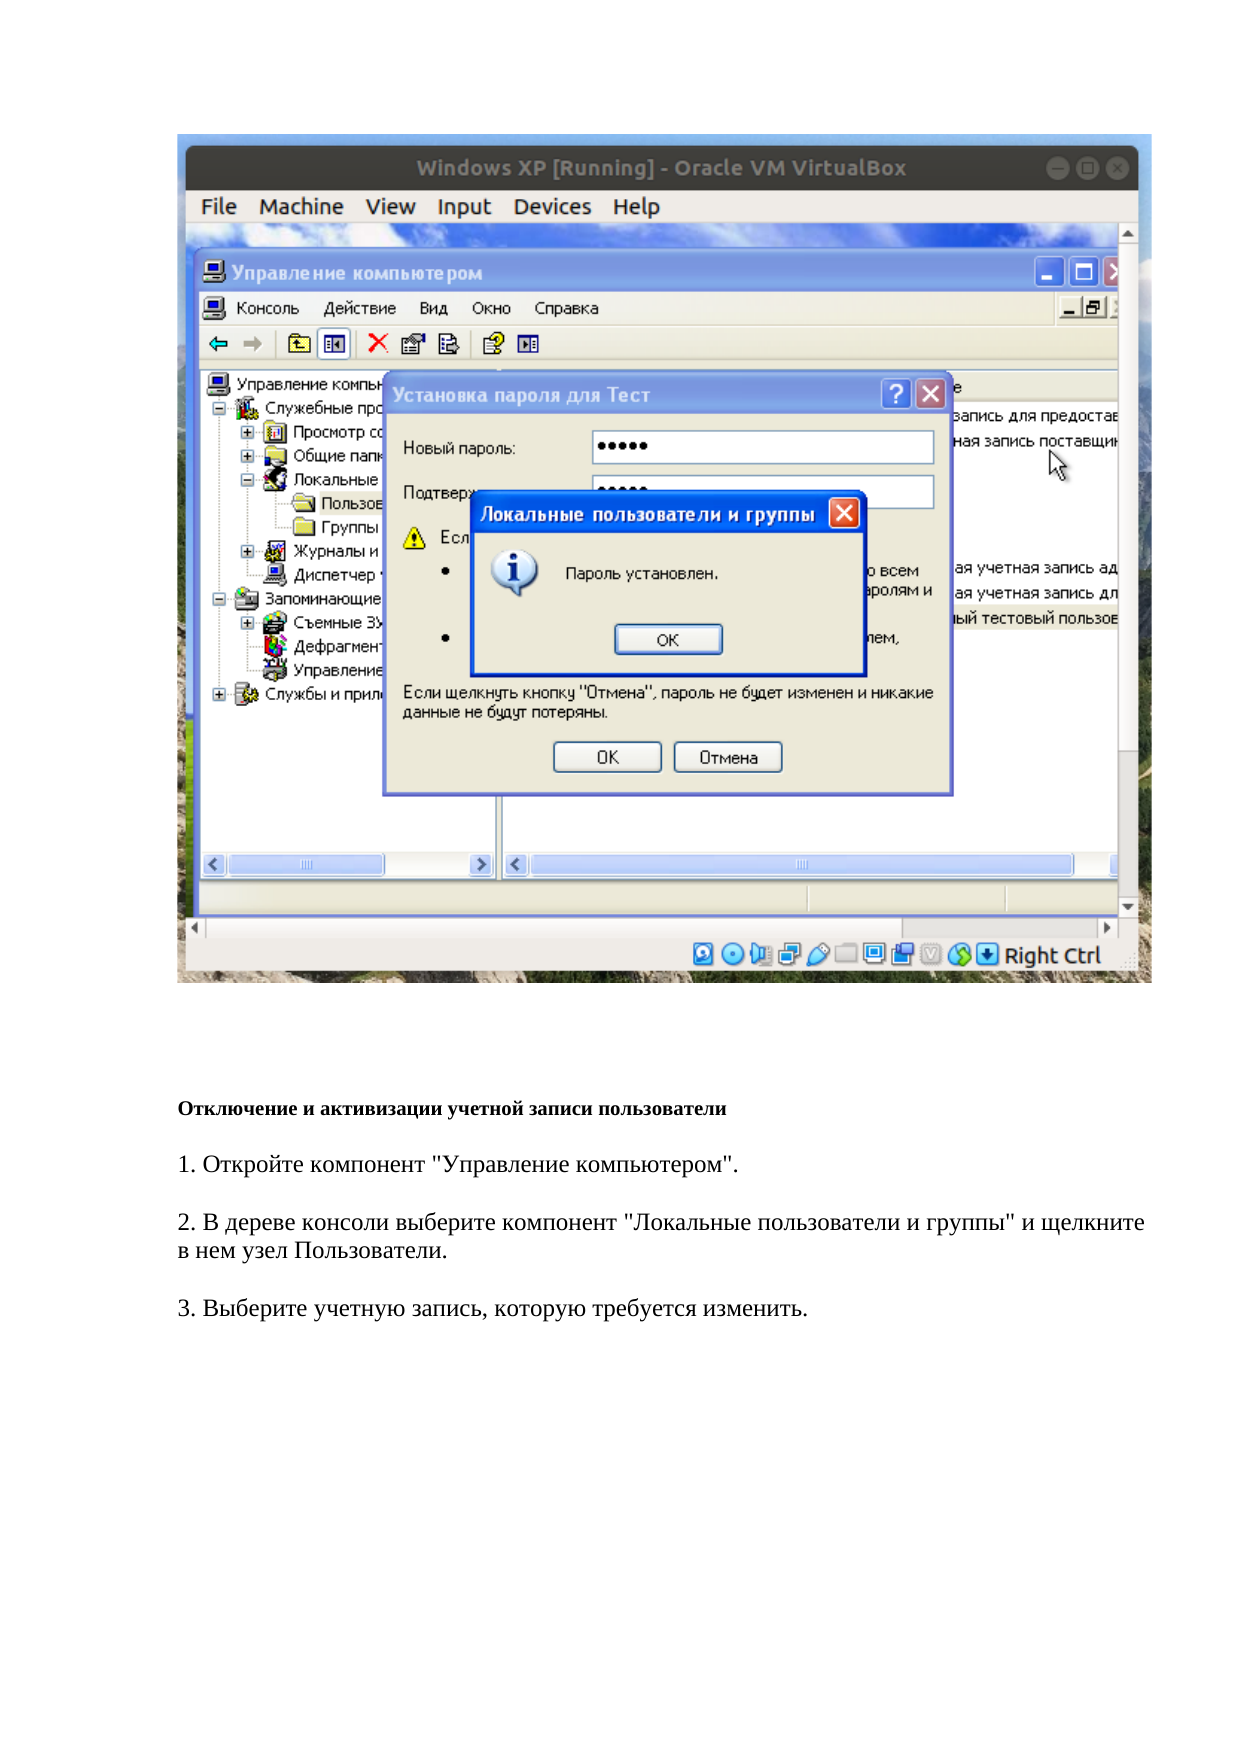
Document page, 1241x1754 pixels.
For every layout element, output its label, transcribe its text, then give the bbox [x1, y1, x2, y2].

text Отключение и активизации учетной записи пользователи [177, 1096, 1152, 1119]
picture [177, 134, 1152, 983]
text 2. В дереве консоли выберите компонент "Локальные пользователи и группы" и щелкните в нем узел Пользователи. [177, 1207, 1152, 1264]
text 1. Откройте компонент "Управление компьютером". [177, 1149, 1152, 1177]
text 3. Выберите учетную запись, которую требуется изменить. [177, 1293, 1152, 1322]
